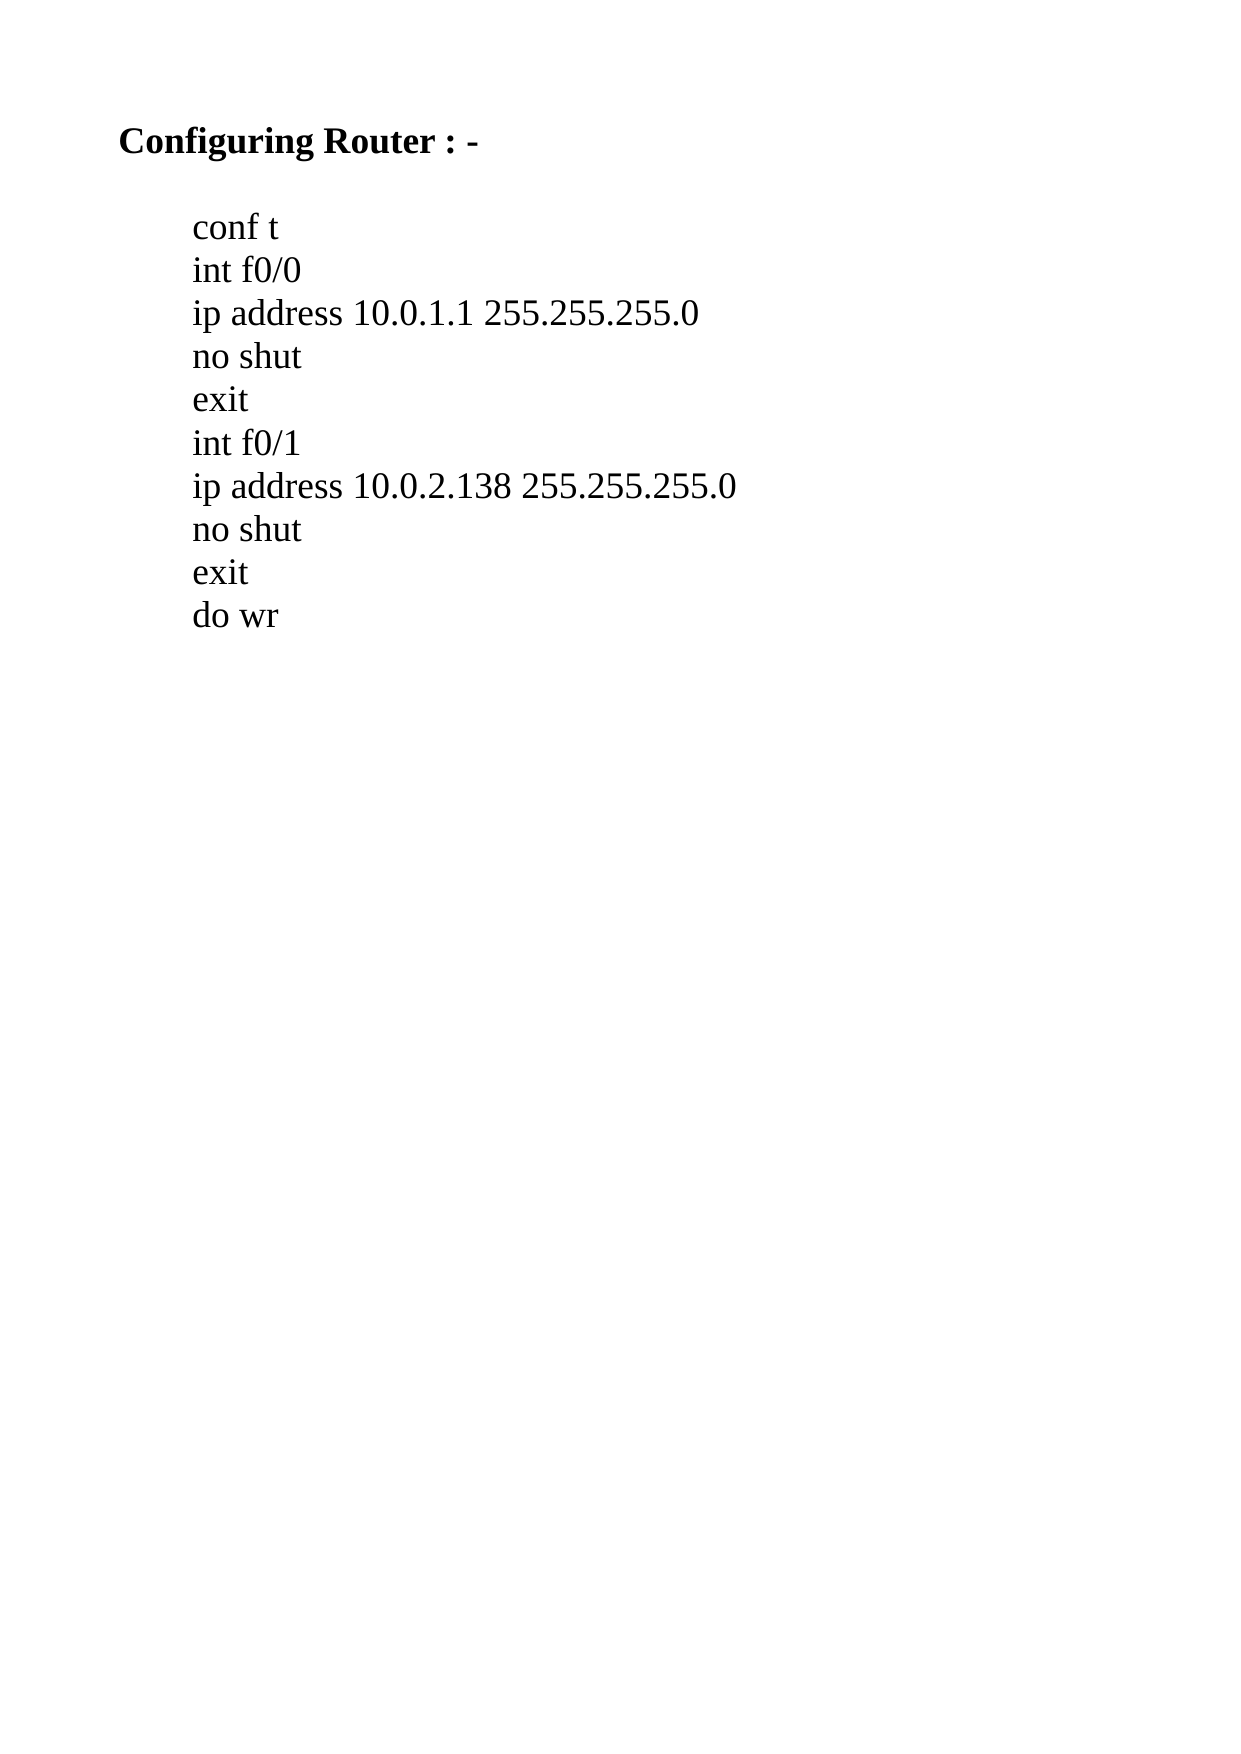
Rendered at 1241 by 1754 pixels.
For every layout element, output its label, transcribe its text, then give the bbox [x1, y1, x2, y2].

text no shut [118, 506, 1122, 549]
text ip address 10.0.2.138 255.255.255.0 [118, 463, 1122, 506]
text do wr [118, 592, 1122, 636]
text int f0/0 [118, 247, 1122, 291]
text conf t [118, 204, 1122, 247]
text Configuring Router : - [118, 118, 1122, 161]
text exit [118, 377, 1122, 420]
text ip address 10.0.1.1 255.255.255.0 [118, 291, 1122, 334]
text exit [118, 549, 1122, 592]
text int f0/1 [118, 420, 1122, 463]
text no shut [118, 334, 1122, 377]
